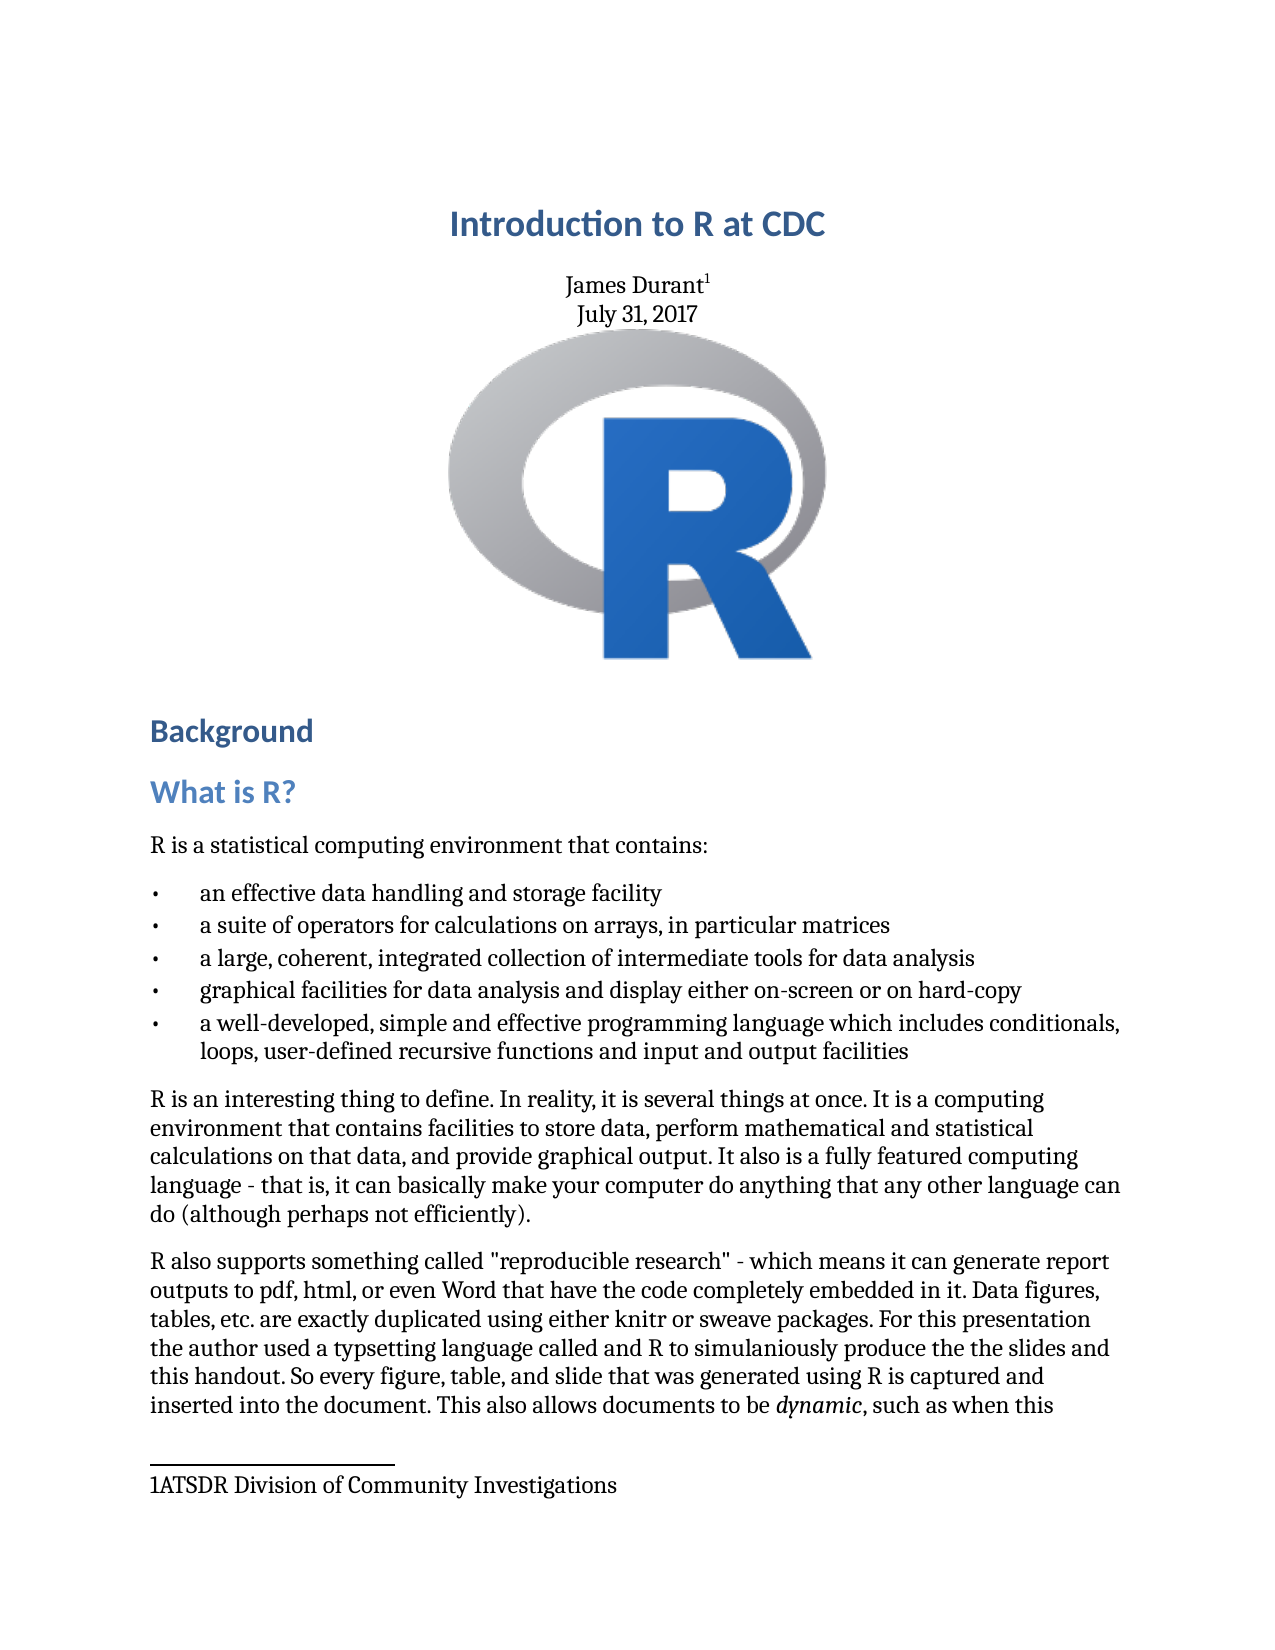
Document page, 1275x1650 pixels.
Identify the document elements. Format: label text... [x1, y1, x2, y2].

subtitle What is R? [150, 771, 1125, 812]
title Introduction to R at CDC [150, 200, 1125, 246]
subtitle Background [150, 710, 1125, 751]
text ATSDR Division of Community Investigations [150, 1471, 1125, 1500]
text James Durant [150, 271, 1125, 299]
list a large, coherent, integrated collection of intermediate tools for data analysis [150, 943, 1125, 972]
text R is an interesting thing to define. In reality, it is several things at once. It is a computing environment that contains facilities to store data, perform mathematical and statistical calculations on that data, and provide graphical output. It also is a fully featured computing language - that is, it can basically make your computer do anything that any other language can do (although perhaps not efficiently). [150, 1085, 1125, 1228]
list graphical facilities for data analysis and display either on-screen or on hard-copy [150, 976, 1125, 1005]
list an effective data handling and storage facility [150, 878, 1125, 907]
text R is a statistical computing environment that contains: [150, 831, 1125, 860]
picture [448, 328, 827, 660]
list a suite of operators for calculations on arrays, in particular matrices [150, 911, 1125, 940]
text R also supports something called "reproducible research" - which means it can generate report outputs to pdf, html, or even Word that have the code completely embedded in it. Data figures, tables, etc. are exactly duplicated using either knitr or sweave packages. For this presentation the author used a typsetting language called and R to simulaniously produce the the slides and this handout. So every figure, table, and slide that was generated using R is captured and inserted into the document. This also allows documents to be dynamic, such as when this [150, 1247, 1125, 1420]
list a well-developed, simple and effective programming language which includes conditionals, loops, user-defined recursive functions and input and output facilities [150, 1008, 1125, 1066]
text July 31, 2017 [150, 299, 1125, 328]
